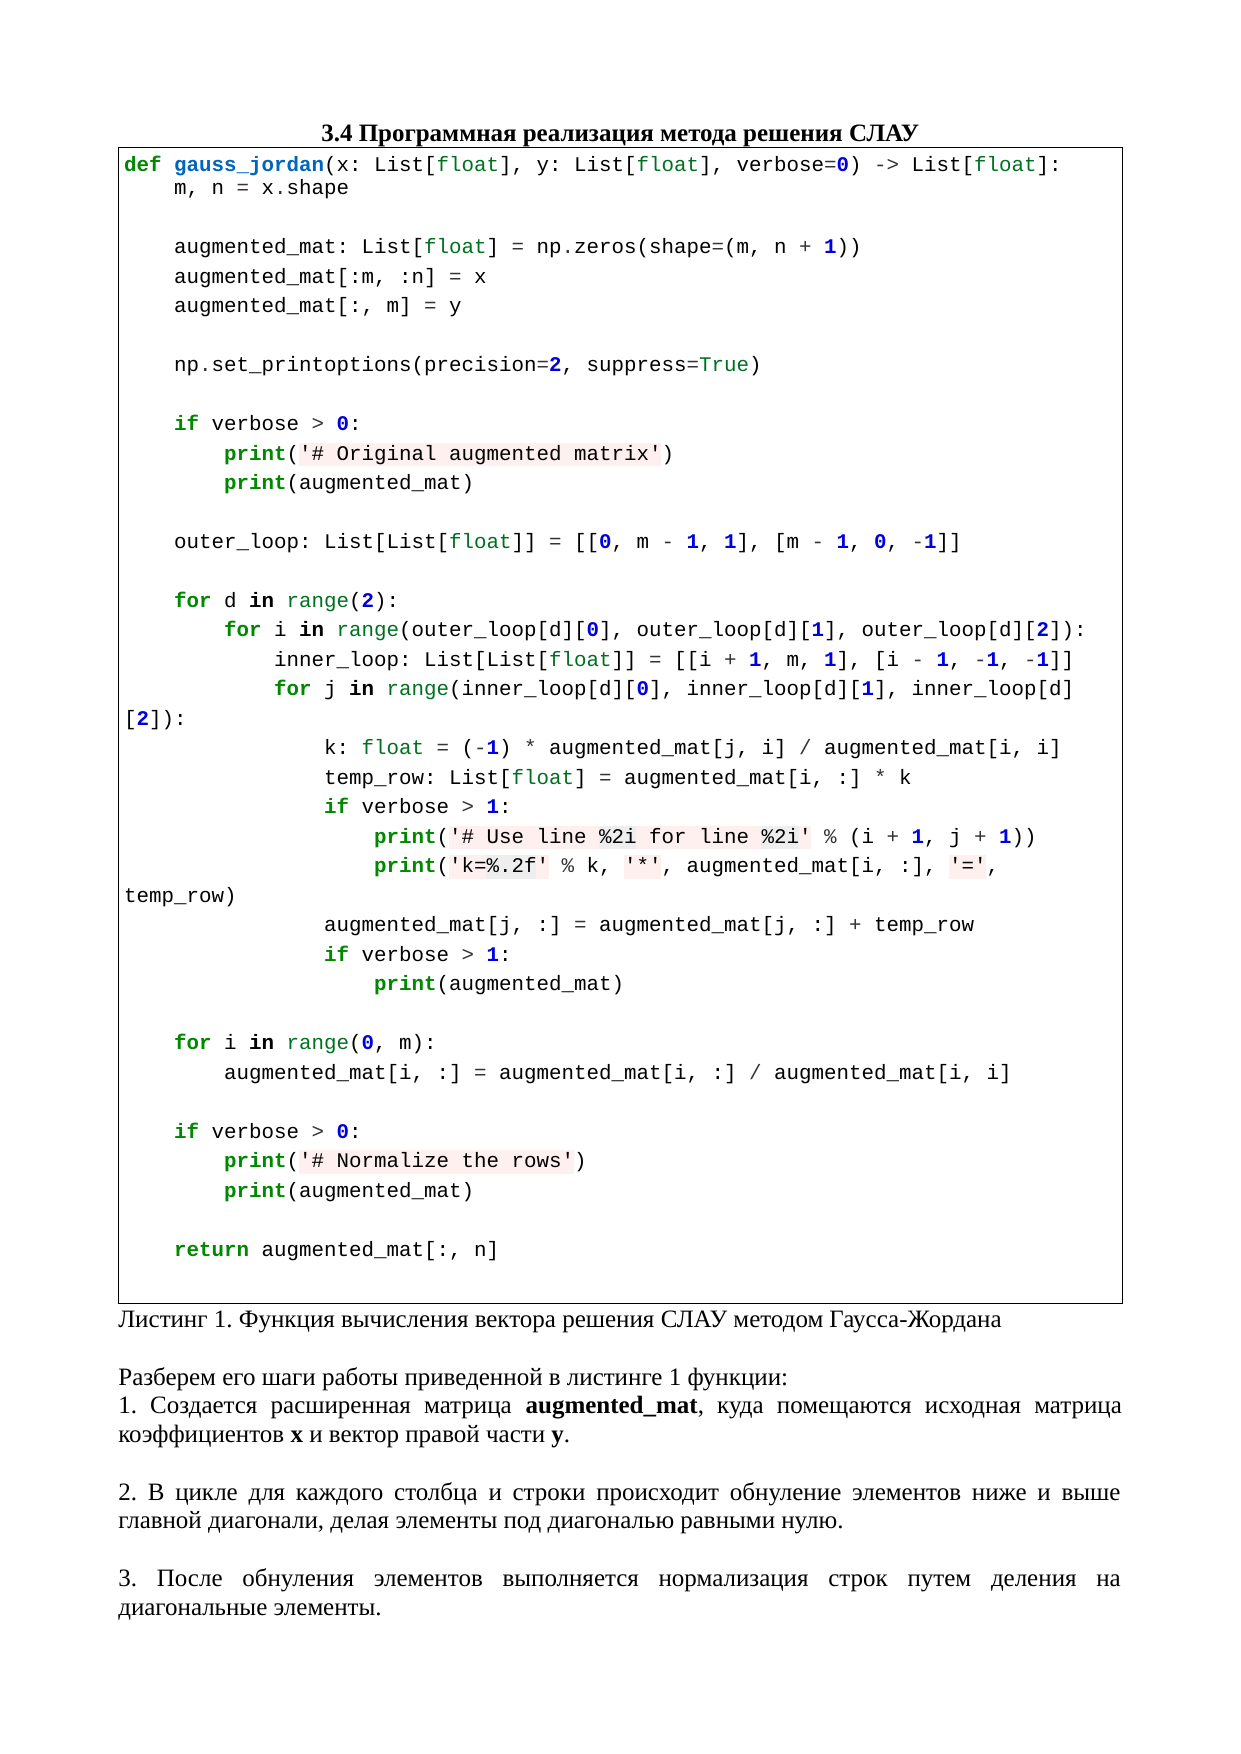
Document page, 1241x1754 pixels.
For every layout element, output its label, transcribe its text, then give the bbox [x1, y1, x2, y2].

text 3. После обнуления элементов выполняется нормализация строк путем деления на диагональные элементы. [118, 1563, 1122, 1621]
text 3.4 Программная реализация метода решения СЛАУ [118, 118, 1122, 147]
text Листинг 1. Функция вычисления вектора решения СЛАУ методом Гаусса-Жордана [118, 1304, 1122, 1333]
text 2. В цикле для каждого столбца и строки происходит обнуление элементов ниже и выше главной диагонали, делая элементы под диагональю равными нулю. [118, 1477, 1122, 1534]
text 1. Создается расширенная матрица augmented_mat, куда помещаются исходная матрица коэффициентов x и вектор правой части y. [118, 1391, 1122, 1448]
table_header def gauss_jordan(x: List[float], y: List[float], verbose=0) -> List[float]: m, n = x.shape augmented_mat: List[float] = np.zeros(shape=(m, n + 1)) augmented_mat[:m, :n] = x augmented_mat[:, m] = y np.set_printoptions(precision=2, suppress=True) if verbose > 0: print('# Original augmented matrix') print(augmented_mat) outer_loop: List[List[float]] = [[0, m - 1, 1], [m - 1, 0, -1]] for d in range(2): for i in range(outer_loop[d][0], outer_loop[d][1], outer_loop[d][2]): inner_loop: List[List[float]] = [[i + 1, m, 1], [i - 1, -1, -1]] for j in range(inner_loop[d][0], inner_loop[d][1], inner_loop[d][2]): k: float = (-1) * augmented_mat[j, i] / augmented_mat[i, i] temp_row: List[float] = augmented_mat[i, :] * k if verbose > 1: print('# Use line %2i for line %2i' % (i + 1, j + 1)) print('k=%.2f' % k, '*', augmented_mat[i, :], '=', temp_row) augmented_mat[j, :] = augmented_mat[j, :] + temp_row if verbose > 1: print(augmented_mat) for i in range(0, m): augmented_mat[i, :] = augmented_mat[i, :] / augmented_mat[i, i] if verbose > 0: print('# Normalize the rows') print(augmented_mat) return augmented_mat[:, n] [119, 148, 1122, 1303]
text Разберем его шаги работы приведенной в листинге 1 функции: [118, 1362, 1122, 1391]
